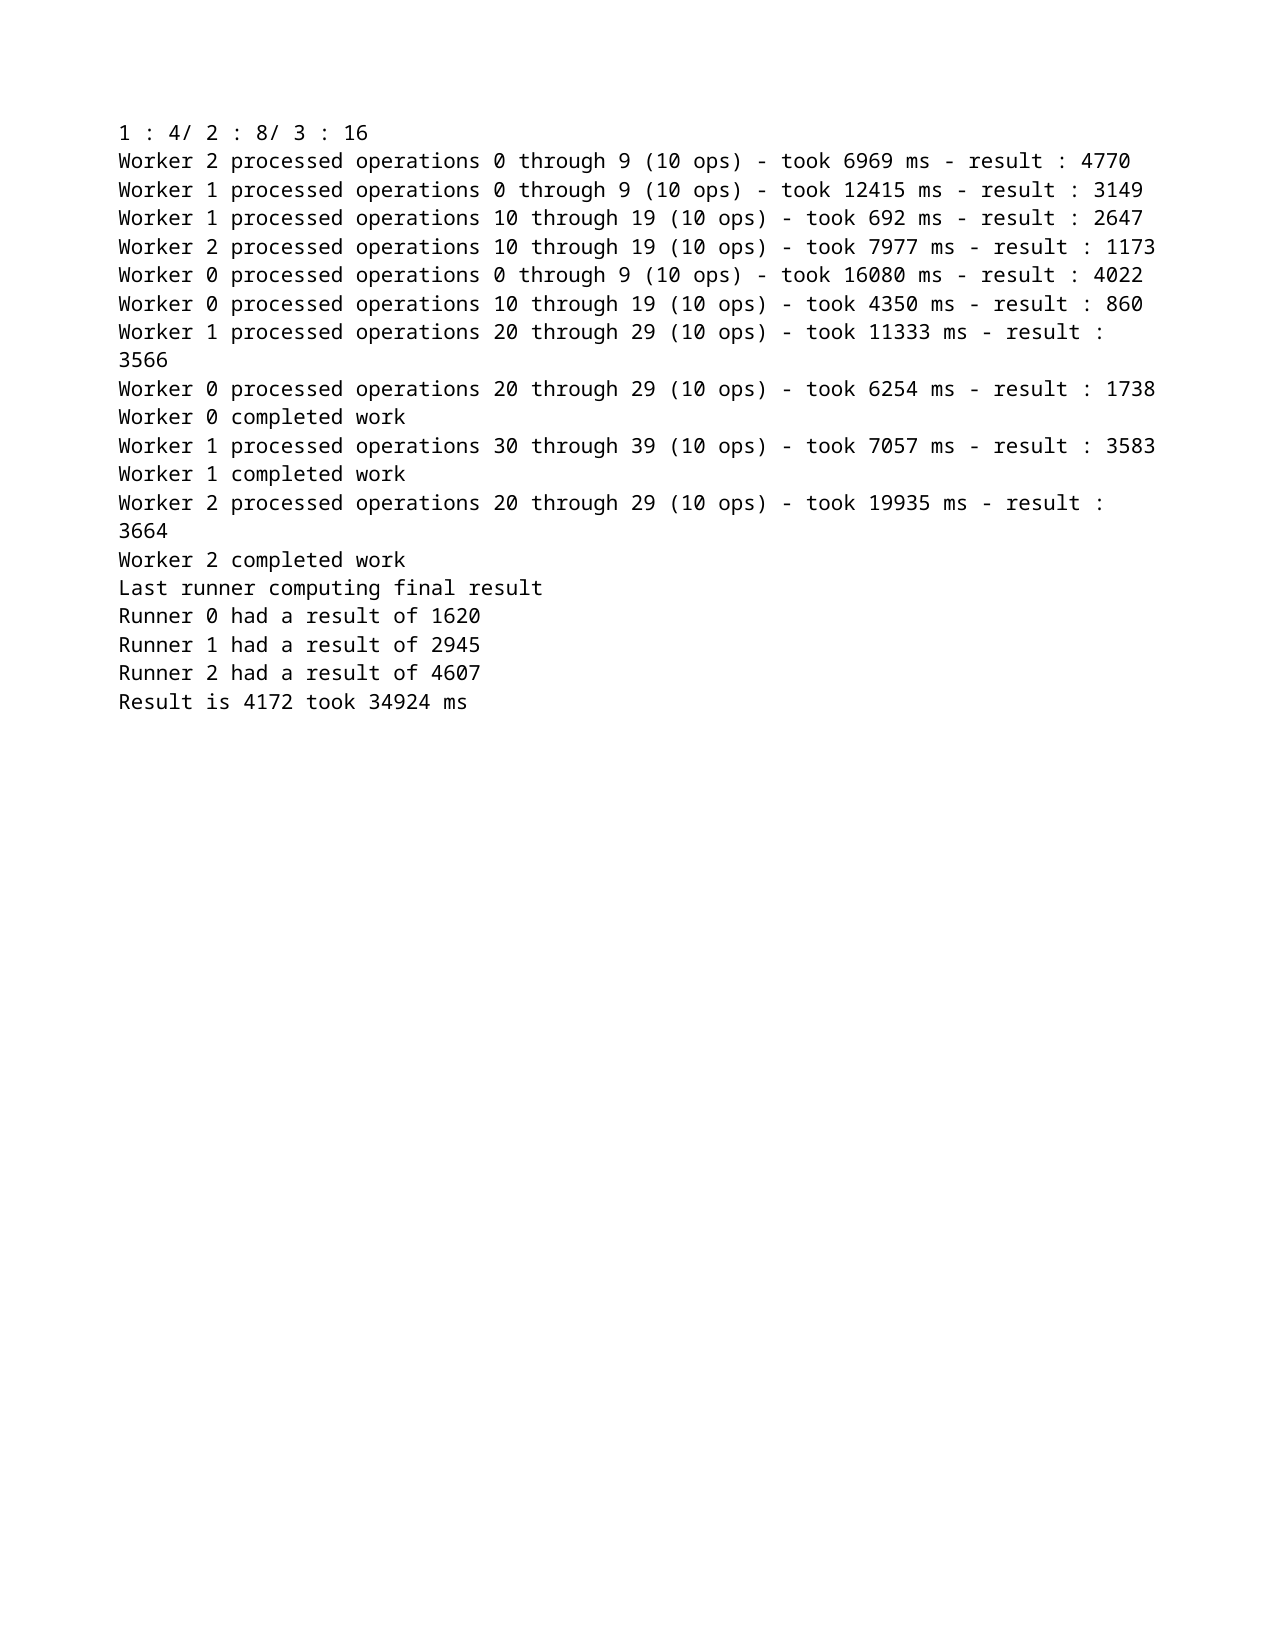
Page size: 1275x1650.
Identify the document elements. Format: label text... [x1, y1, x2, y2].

text Worker 1 processed operations 20 through 29 (10 ops) - took 11333 ms - result : 3566 [118, 317, 1157, 374]
text Runner 1 had a result of 2945 [118, 630, 1157, 658]
text 1 : 4/ 2 : 8/ 3 : 16 [118, 118, 1157, 147]
text Worker 1 processed operations 10 through 19 (10 ops) - took 692 ms - result : 2647 [118, 203, 1157, 232]
text Worker 1 processed operations 30 through 39 (10 ops) - took 7057 ms - result : 3583 [118, 431, 1157, 459]
text Worker 1 completed work [118, 459, 1157, 488]
text Worker 2 processed operations 10 through 19 (10 ops) - took 7977 ms - result : 1173 [118, 232, 1157, 260]
text Worker 0 processed operations 10 through 19 (10 ops) - took 4350 ms - result : 860 [118, 289, 1157, 317]
text Last runner computing final result [118, 573, 1157, 602]
text Worker 1 processed operations 0 through 9 (10 ops) - took 12415 ms - result : 3149 [118, 175, 1157, 203]
text Worker 2 processed operations 0 through 9 (10 ops) - took 6969 ms - result : 4770 [118, 147, 1157, 175]
text Worker 0 completed work [118, 402, 1157, 431]
text Result is 4172 took 34924 ms [118, 687, 1157, 715]
text Worker 0 processed operations 20 through 29 (10 ops) - took 6254 ms - result : 1738 [118, 374, 1157, 402]
text Runner 2 had a result of 4607 [118, 658, 1157, 687]
text Worker 2 completed work [118, 545, 1157, 573]
text Runner 0 had a result of 1620 [118, 602, 1157, 630]
text Worker 2 processed operations 20 through 29 (10 ops) - took 19935 ms - result : 3664 [118, 488, 1157, 545]
text Worker 0 processed operations 0 through 9 (10 ops) - took 16080 ms - result : 4022 [118, 260, 1157, 289]
